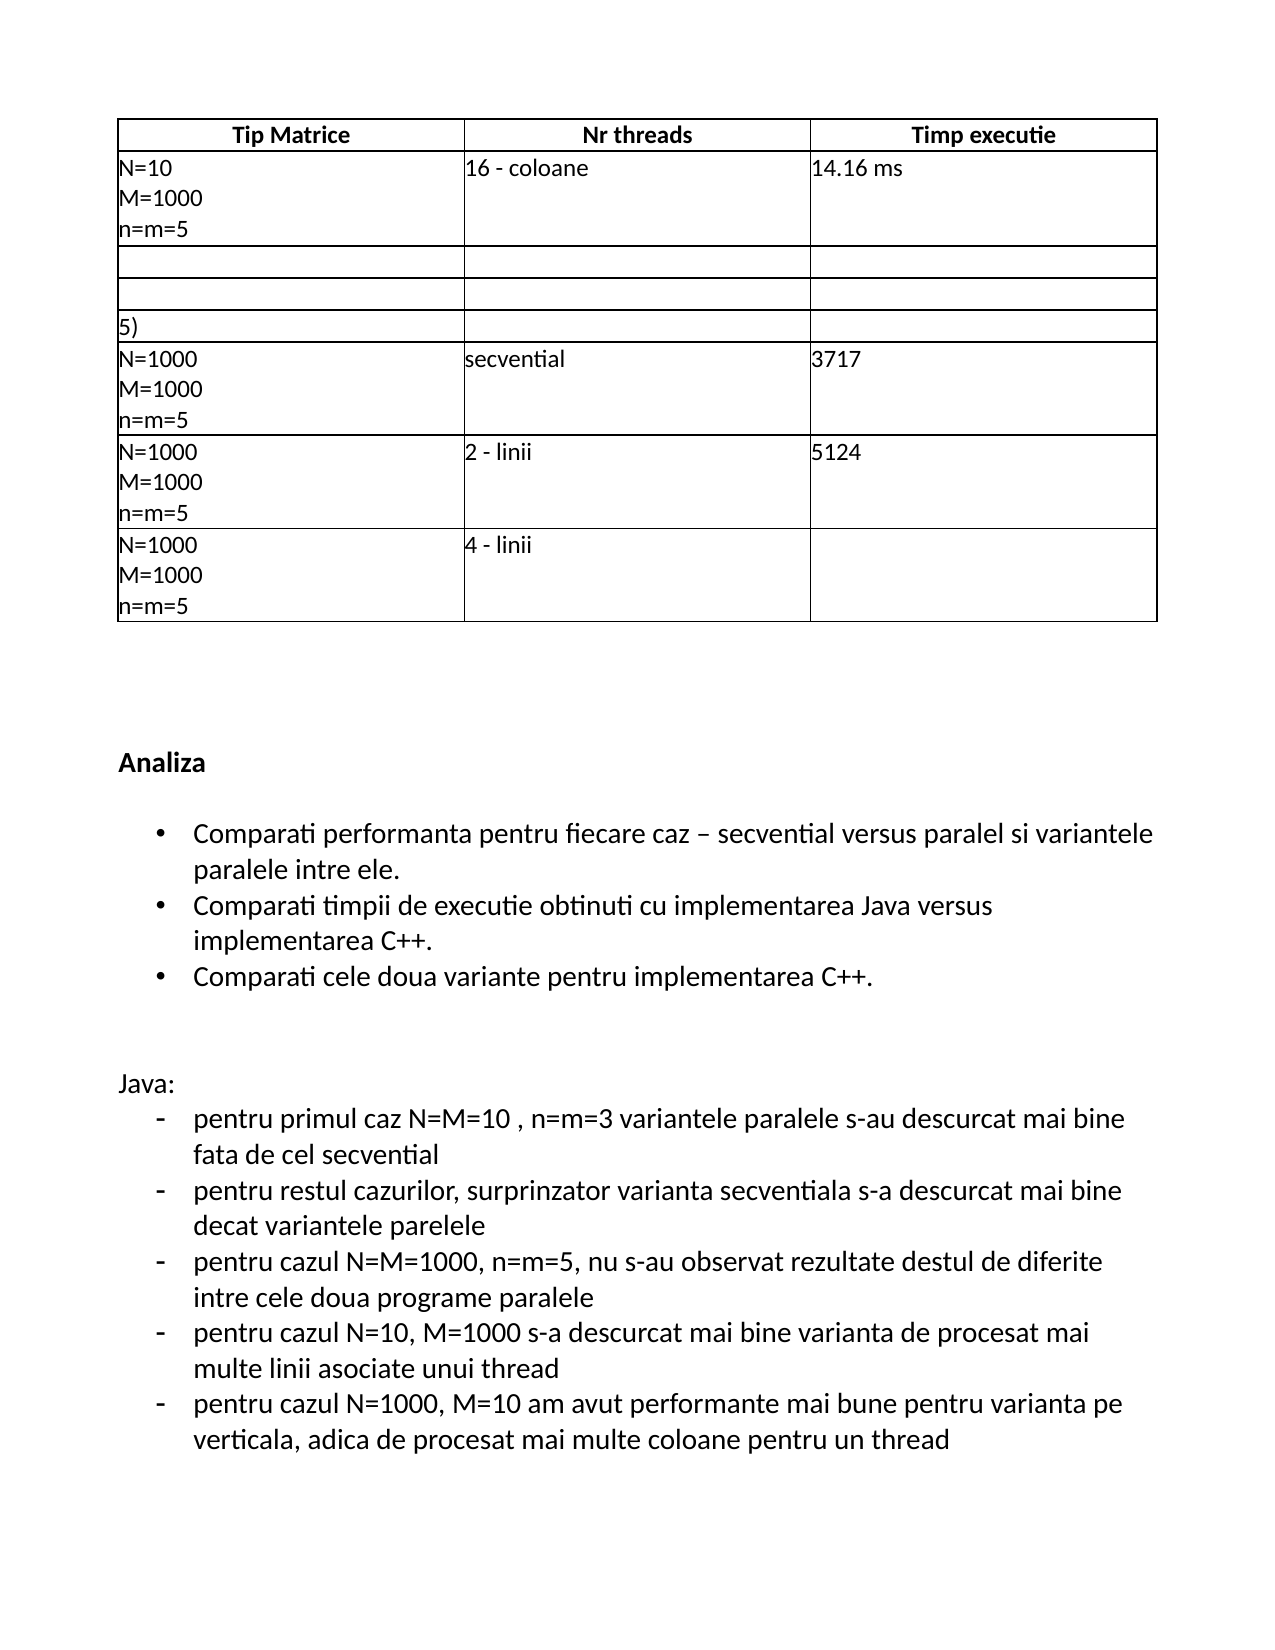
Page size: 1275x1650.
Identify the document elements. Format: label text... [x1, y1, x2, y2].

table_cell N=1000 M=1000 n=m=5 [119, 436, 464, 527]
table_cell [119, 247, 464, 277]
table_header Timp executie [811, 120, 1156, 150]
list pentru restul cazurilor, surprinzator varianta secventiala s-a descurcat mai bine decat variantele parelele [156, 1172, 1157, 1243]
table_cell 14.16 ms [811, 152, 1156, 245]
text Java: [118, 1065, 1157, 1101]
table_cell N=10 M=1000 n=m=5 [119, 152, 464, 245]
list pentru primul caz N=M=10 , n=m=3 variantele paralele s-au descurcat mai bine fata de cel secvential [156, 1101, 1157, 1172]
list pentru cazul N=M=1000, n=m=5, nu s-au observat rezultate destul de diferite intre cele doua programe paralele [156, 1243, 1157, 1314]
table_cell N=1000 M=1000 n=m=5 [119, 343, 464, 434]
table_cell [811, 311, 1156, 341]
table_cell [465, 247, 810, 277]
table_header Tip Matrice [119, 120, 464, 150]
table_cell N=1000 M=1000 n=m=5 [119, 529, 464, 621]
list Comparati timpii de executie obtinuti cu implementarea Java versus implementarea C++. [156, 887, 1157, 958]
table_cell 3717 [811, 343, 1156, 434]
table_cell 16 - coloane [465, 152, 810, 245]
table_cell 2 - linii [465, 436, 810, 527]
text Analiza [118, 744, 1157, 780]
table_cell [119, 279, 464, 309]
table_cell [811, 247, 1156, 277]
list pentru cazul N=1000, M=10 am avut performante mai bune pentru varianta pe verticala, adica de procesat mai multe coloane pentru un thread [156, 1386, 1157, 1457]
table_cell secvential [465, 343, 810, 434]
table_cell [465, 311, 810, 341]
table_header Nr threads [465, 120, 810, 150]
table_cell 5) [119, 311, 464, 341]
list Comparati cele doua variante pentru implementarea C++. [156, 958, 1157, 994]
table_cell 4 - linii [465, 529, 810, 621]
list Comparati performanta pentru fiecare caz – secvential versus paralel si variantele paralele intre ele. [156, 816, 1157, 887]
table_cell [811, 529, 1156, 621]
table_cell [811, 279, 1156, 309]
table_cell [465, 279, 810, 309]
table_cell 5124 [811, 436, 1156, 527]
list pentru cazul N=10, M=1000 s-a descurcat mai bine varianta de procesat mai multe linii asociate unui thread [156, 1314, 1157, 1386]
